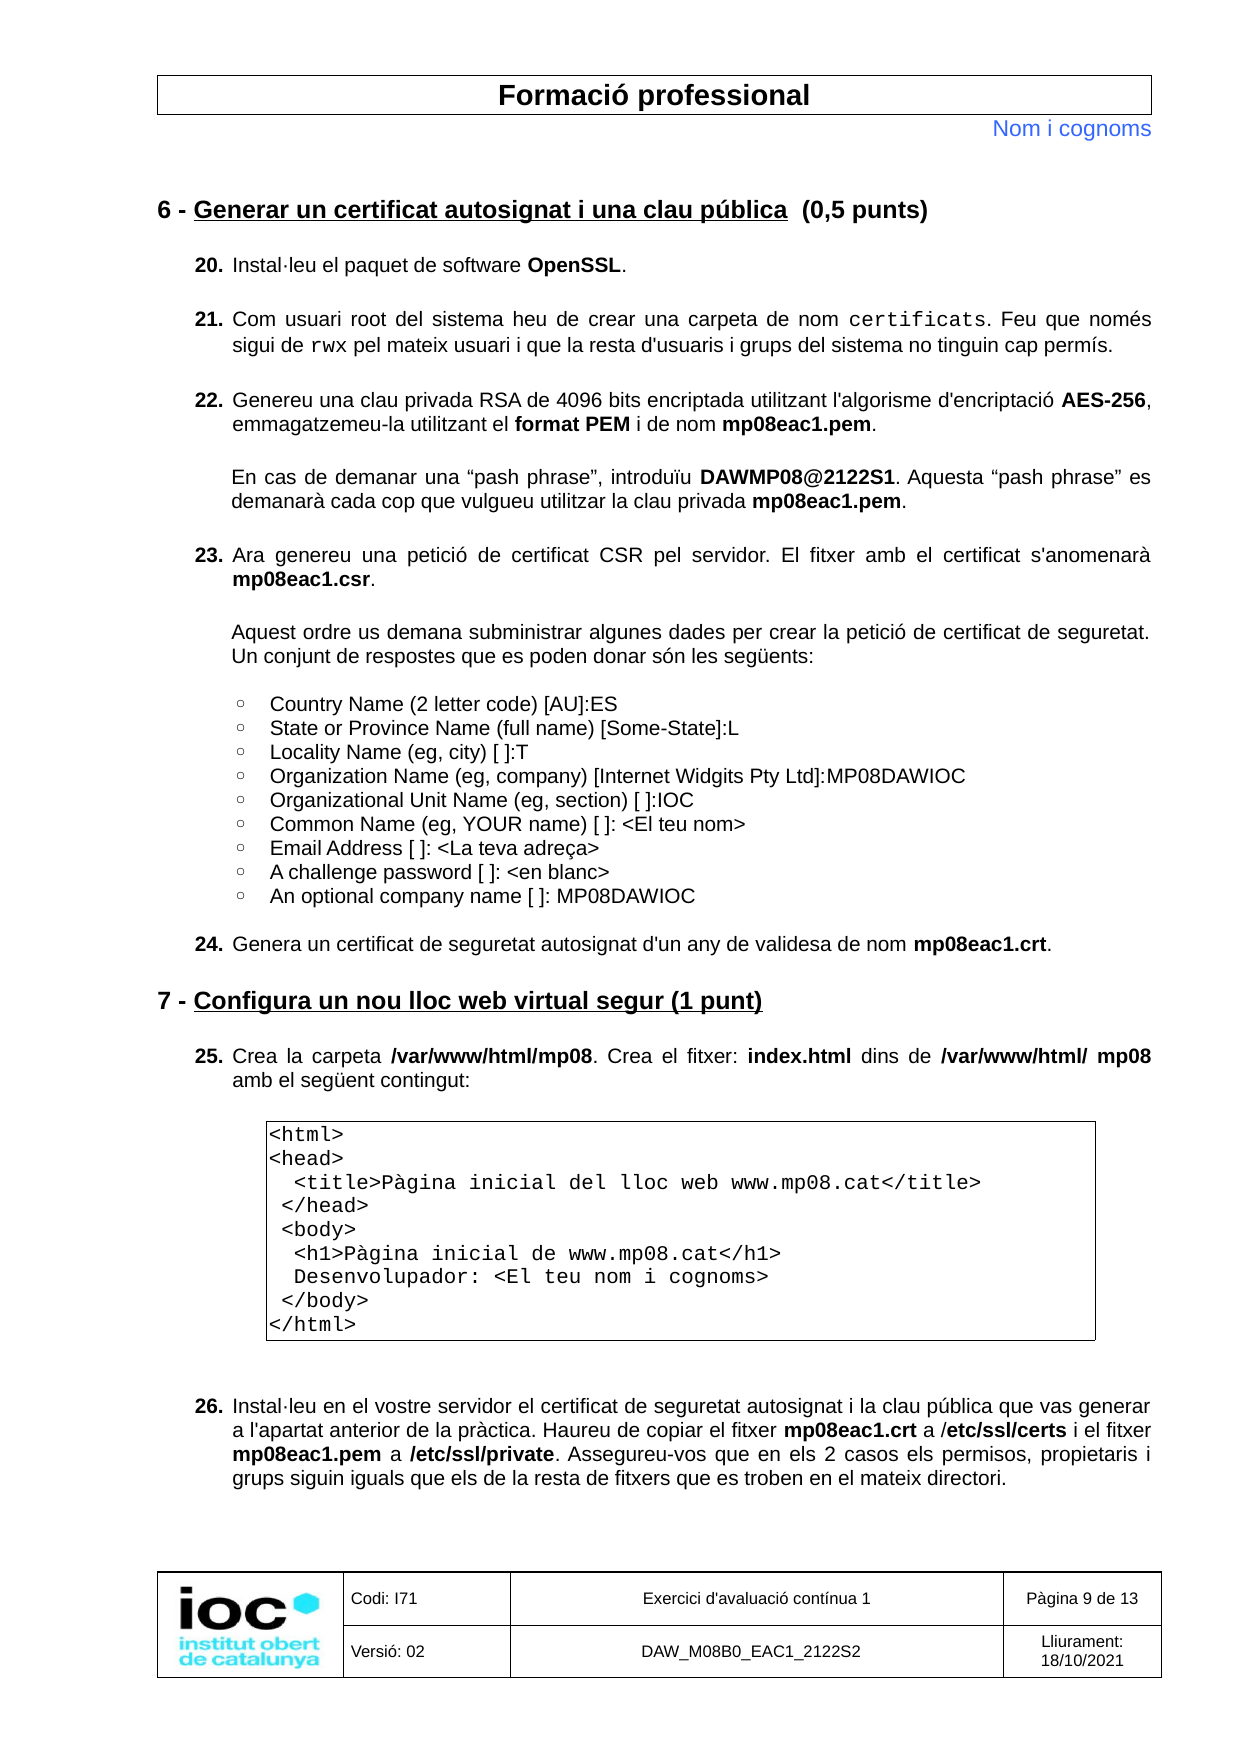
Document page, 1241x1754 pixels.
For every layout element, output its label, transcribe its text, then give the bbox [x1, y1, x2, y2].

list Country Name (2 letter code) [AU]:ES [232, 692, 1151, 716]
text <body> [267, 1216, 1095, 1239]
list Com usuari root del sistema heu de crear una carpeta de nom certificats. Feu que només sigui de rwx pel mateix usuari i que la resta d'usuaris i grups del sistema no tinguin cap permís. [194, 307, 1151, 358]
list Common Name (eg, YOUR name) [ ]: <El teu nom> [232, 812, 1151, 836]
list Organizational Unit Name (eg, section) [ ]:IOC [232, 788, 1151, 812]
list A challenge password [ ]: <en blanc> [232, 860, 1151, 884]
list Instal·leu en el vostre servidor el certificat de seguretat autosignat i la clau pública que vas generar a l'apartat anterior de la pràctica. Haureu de copiar el fitxer mp08eac1.crt a /etc/ssl/certs i el fitxer mp08eac1.pem a /etc/ssl/private. Assegureu-vos que en els 2 casos els permisos, propietaris i grups siguin iguals que els de la resta de fitxers que es troben en el mateix directori. [194, 1394, 1151, 1489]
text <title>Pàgina inicial del lloc web www.mp08.cat</title> [267, 1169, 1095, 1192]
list Organization Name (eg, company) [Internet Widgits Pty Ltd]:MP08DAWIOC [232, 764, 1151, 788]
list An optional company name [ ]: MP08DAWIOC [232, 884, 1151, 908]
text 6 - Generar un certificat autosignat i una clau pública (0,5 punts) [157, 195, 1151, 224]
text Aquest ordre us demana subministrar algunes dades per crear la petició de certificat de seguretat. Un conjunt de respostes que es poden donar són les següents: [231, 620, 1151, 668]
text 7 - Configura un nou lloc web virtual segur (1 punt) [157, 986, 1151, 1014]
text <h1>Pàgina inicial de www.mp08.cat</h1> [267, 1239, 1095, 1263]
list Email Address [ ]: <La teva adreça> [232, 836, 1151, 860]
list Instal·leu el paquet de software OpenSSL. [194, 253, 1151, 277]
list Genereu una clau privada RSA de 4096 bits encriptada utilitzant l'algorisme d'encriptació AES-256, emmagatzemeu-la utilitzant el format PEM i de nom mp08eac1.pem. [194, 388, 1151, 436]
picture [158, 1573, 343, 1677]
list Ara genereu una petició de certificat CSR pel servidor. El fitxer amb el certificat s'anomenarà mp08eac1.csr. [194, 542, 1151, 590]
list State or Province Name (full name) [Some-State]:L [232, 716, 1151, 740]
text </head> [267, 1192, 1095, 1216]
text <html> [267, 1122, 1095, 1145]
text </html> [267, 1311, 1095, 1340]
list Crea la carpeta /var/www/html/mp08. Crea el fitxer: index.html dins de /var/www/html/ mp08 amb el següent contingut: [194, 1044, 1151, 1092]
text </body> [267, 1287, 1095, 1311]
list Genera un certificat de seguretat autosignat d'un any de validesa de nom mp08eac1.crt. [194, 932, 1151, 956]
list Locality Name (eg, city) [ ]:T [232, 740, 1151, 764]
text En cas de demanar una “pash phrase”, introduïu DAWMP08@2122S1. Aquesta “pash phrase” es demanarà cada cop que vulgueu utilitzar la clau privada mp08eac1.pem. [231, 465, 1151, 513]
text <head> [267, 1145, 1095, 1169]
text Desenvolupador: <El teu nom i cognoms> [267, 1263, 1095, 1287]
